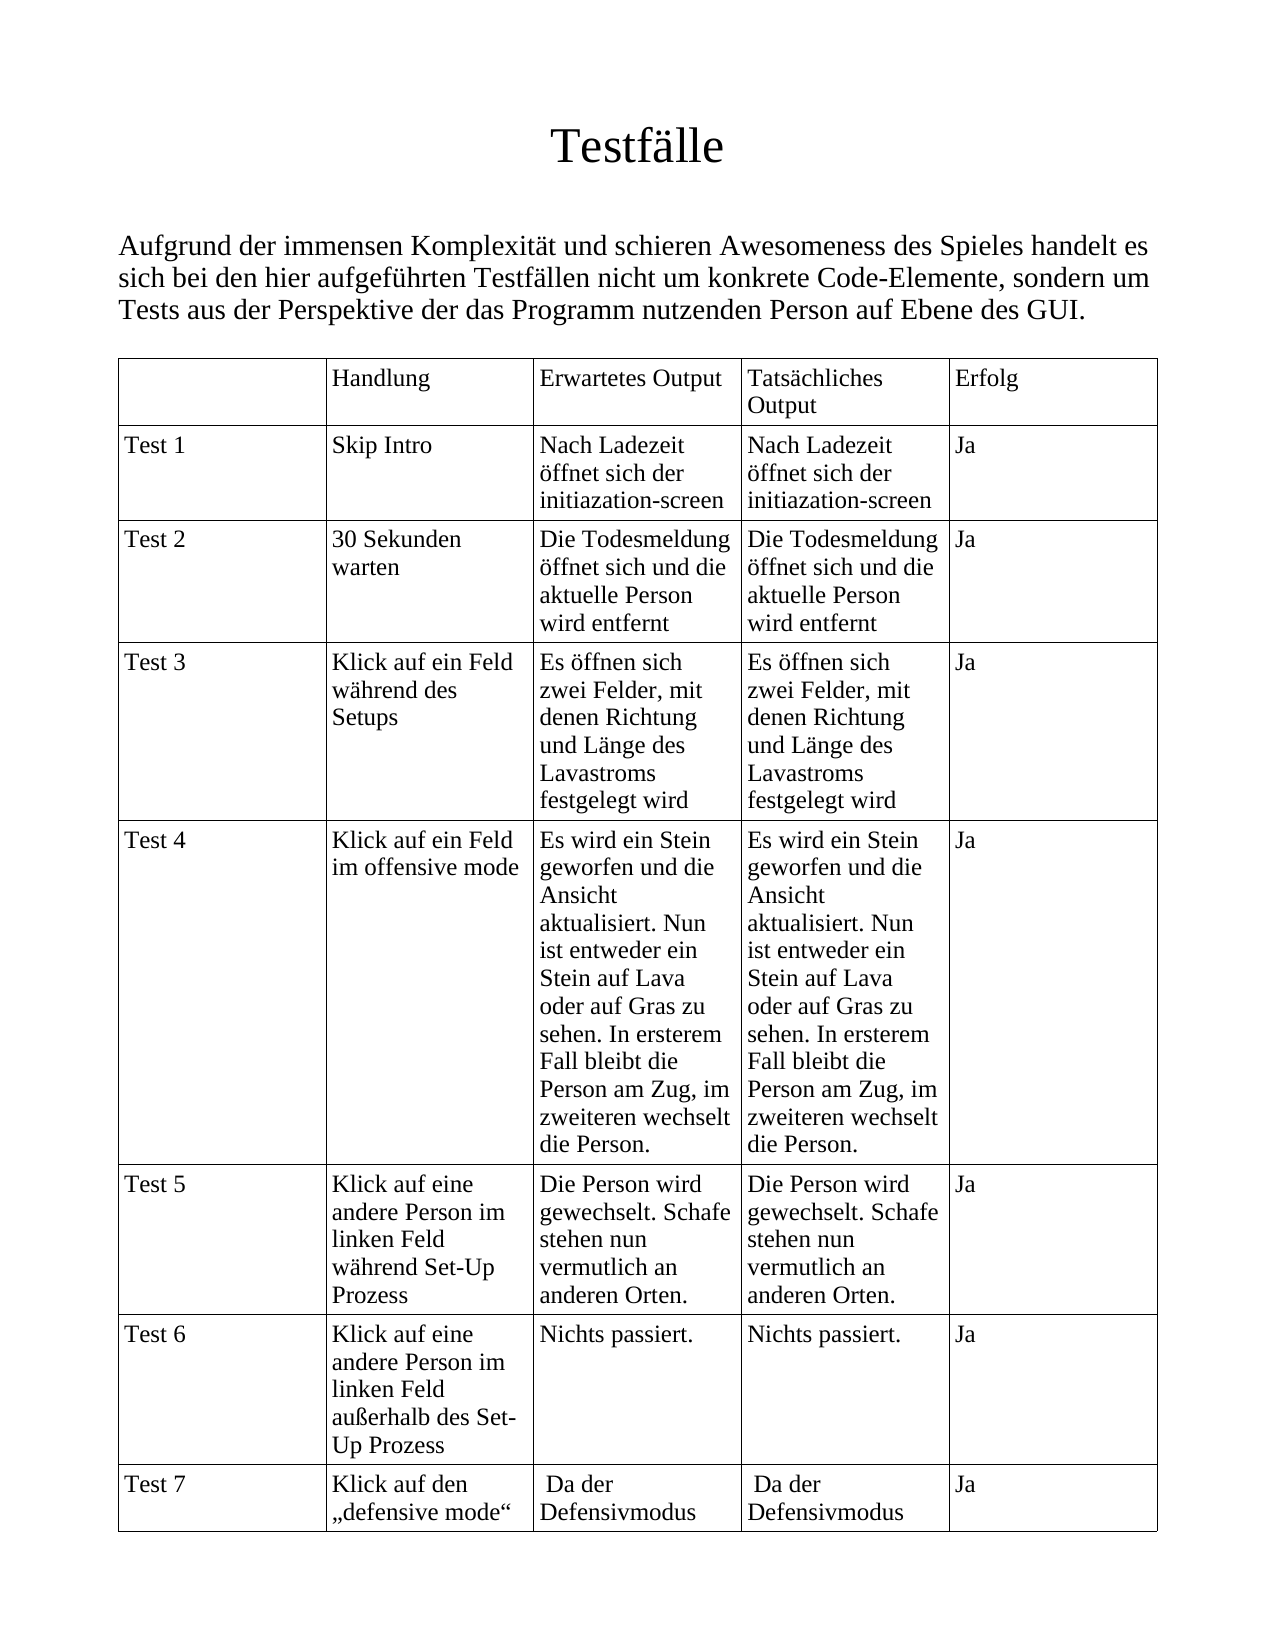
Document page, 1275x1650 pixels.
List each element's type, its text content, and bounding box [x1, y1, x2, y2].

table_cell Skip Intro [327, 426, 533, 520]
table_cell Test 7 [119, 1465, 326, 1531]
table_cell Ja [950, 1315, 1157, 1464]
table_cell Es öffnen sich zwei Felder, mit denen Richtung und Länge des Lavastroms festgelegt wird [742, 643, 949, 820]
table_cell Klick auf ein Feld während des Setups [327, 643, 533, 820]
table_cell Die Person wird gewechselt. Schafe stehen nun vermutlich an anderen Orten. [742, 1165, 949, 1314]
table_cell Die Todesmeldung öffnet sich und die aktuelle Person wird entfernt [534, 521, 741, 642]
table_cell Da der Defensivmodus [742, 1465, 949, 1531]
table_cell Ja [950, 521, 1157, 642]
table_cell Test 6 [119, 1315, 326, 1464]
table_header Erwartetes Output [534, 359, 741, 425]
text Aufgrund der immensen Komplexität und schieren Awesomeness des Spieles handelt es sich bei den hier aufgeführten Testfällen nicht um konkrete Code-Elemente, sondern um Tests aus der Perspektive der das Programm nutzenden Person auf Ebene des GUI. [118, 229, 1157, 326]
table_cell Es öffnen sich zwei Felder, mit denen Richtung und Länge des Lavastroms festgelegt wird [534, 643, 741, 820]
table_cell Es wird ein Stein geworfen und die Ansicht aktualisiert. Nun ist entweder ein Stein auf Lava oder auf Gras zu sehen. In ersterem Fall bleibt die Person am Zug, im zweiteren wechselt die Person. [534, 821, 741, 1164]
table_cell Test 1 [119, 426, 326, 520]
table_cell Klick auf den „defensive mode“ [327, 1465, 533, 1531]
table_cell Nach Ladezeit öffnet sich der initiazation-screen [742, 426, 949, 520]
table_cell Test 4 [119, 821, 326, 1164]
table_cell Klick auf eine andere Person im linken Feld außerhalb des Set-Up Prozess [327, 1315, 533, 1464]
table_cell Test 5 [119, 1165, 326, 1314]
table_header Handlung [327, 359, 533, 425]
table_header [119, 359, 326, 425]
table_cell Die Todesmeldung öffnet sich und die aktuelle Person wird entfernt [742, 521, 949, 642]
table_cell Test 2 [119, 521, 326, 642]
table_header Tatsächliches Output [742, 359, 949, 425]
table_cell 30 Sekunden warten [327, 521, 533, 642]
text Testfälle [118, 118, 1157, 173]
table_cell Nichts passiert. [742, 1315, 949, 1464]
table_cell Ja [950, 1165, 1157, 1314]
table_cell Ja [950, 1465, 1157, 1531]
table_cell Nach Ladezeit öffnet sich der initiazation-screen [534, 426, 741, 520]
table_cell Ja [950, 643, 1157, 820]
table_cell Ja [950, 426, 1157, 520]
table_cell Nichts passiert. [534, 1315, 741, 1464]
table_cell Test 3 [119, 643, 326, 820]
table_cell Es wird ein Stein geworfen und die Ansicht aktualisiert. Nun ist entweder ein Stein auf Lava oder auf Gras zu sehen. In ersterem Fall bleibt die Person am Zug, im zweiteren wechselt die Person. [742, 821, 949, 1164]
table_cell Da der Defensivmodus [534, 1465, 741, 1531]
table_cell Klick auf ein Feld im offensive mode [327, 821, 533, 1164]
table_cell Ja [950, 821, 1157, 1164]
table_cell Klick auf eine andere Person im linken Feld während Set-Up Prozess [327, 1165, 533, 1314]
table_header Erfolg [950, 359, 1157, 425]
table_cell Die Person wird gewechselt. Schafe stehen nun vermutlich an anderen Orten. [534, 1165, 741, 1314]
